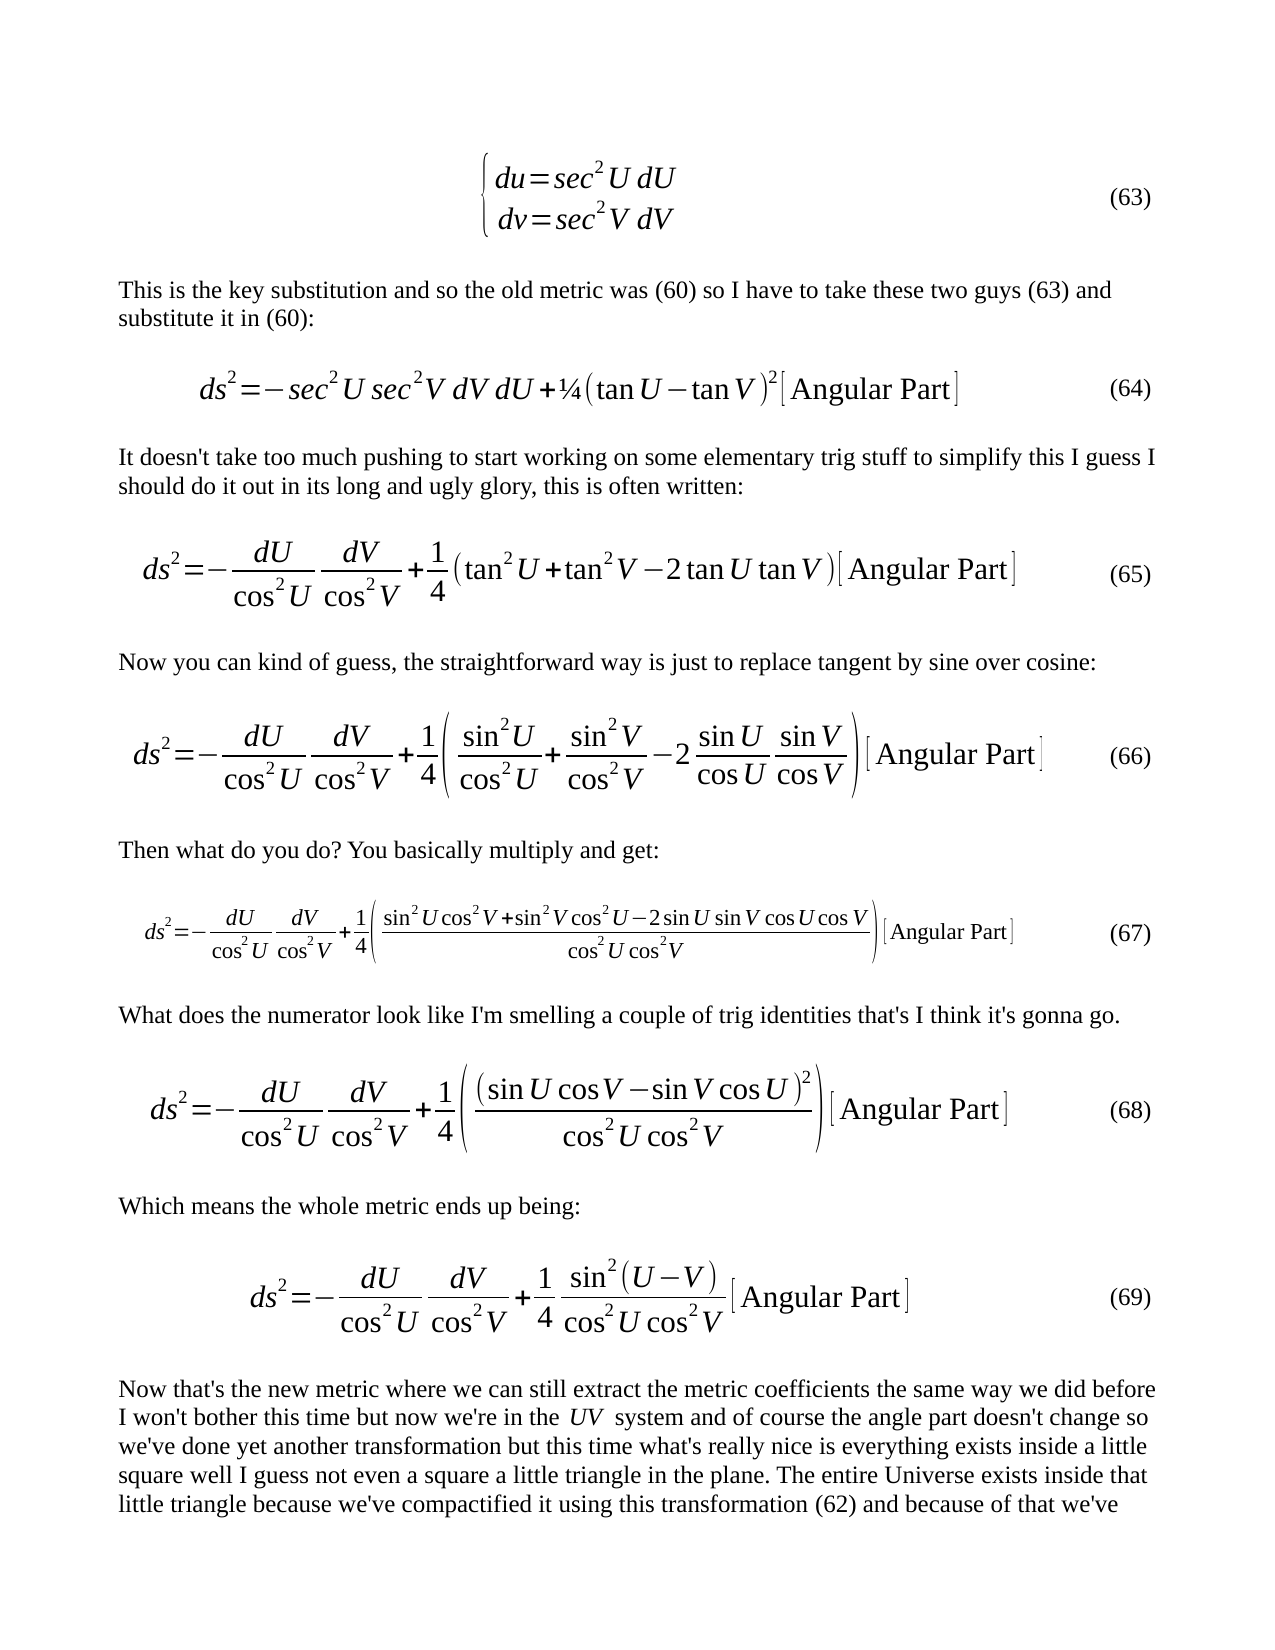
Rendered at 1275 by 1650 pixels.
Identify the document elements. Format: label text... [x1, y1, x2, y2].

table_header (68) [1041, 1058, 1157, 1162]
table_header [118, 893, 1041, 971]
table_header [118, 704, 1041, 807]
table_header [118, 1058, 1041, 1162]
table_header (66) [1041, 704, 1157, 807]
table_header (67) [1041, 893, 1157, 971]
text Which means the whole metric ends up being: [118, 1191, 1157, 1220]
table_header (69) [1041, 1249, 1157, 1345]
table_header (64) [1041, 361, 1157, 414]
table_header [118, 147, 1041, 246]
table_header (63) [1041, 147, 1157, 246]
text What does the numerator look like I'm smelling a couple of trig identities that's I think it's gonna go. [118, 1000, 1157, 1029]
text This is the key substitution and so the old metric was (60) so I have to take these two guys (63) and substitute it in (60): [118, 275, 1157, 332]
table_header [118, 361, 1041, 414]
table_header (65) [1041, 529, 1157, 618]
text It doesn't take too much pushing to start working on some elementary trig stuff to simplify this I guess I should do it out in its long and ugly glory, this is often written: [118, 442, 1157, 500]
text Then what do you do? You basically multiply and get: [118, 836, 1157, 864]
text Now you can kind of guess, the straightforward way is just to replace tangent by sine over cosine: [118, 647, 1157, 676]
table_header [118, 529, 1041, 618]
text Now that's the new metric where we can still extract the metric coefficients the same way we did before I won't bother this time but now we're in thesystem and of course the angle part doesn't change so we've done yet another transformation but this time what's really nice is everything exists inside a little square well I guess not even a square a little triangle in the plane. The entire Universe exists inside that little triangle because we've compactified it using this transformation (62) and because of that we've now got the entirety of space-time is jammed into this little triangle. What that means though? Maybe we should think about what exactly that means to have the whole Universe strand into a triangle. If I haveandand I know that bothandcan be betweenandand I also know thatand so this is that triangle of allowable coordinates so the point is when I say it's all jammed in any space-time coordinate you can imagine in the original system so we could actually draw the original system, which by original I'm actually going toand. A point here represents a complete sphere, the same is true in, by the way a point here represents a complete sphere because we're [118, 1374, 1157, 1517]
table_header [118, 1249, 1041, 1345]
